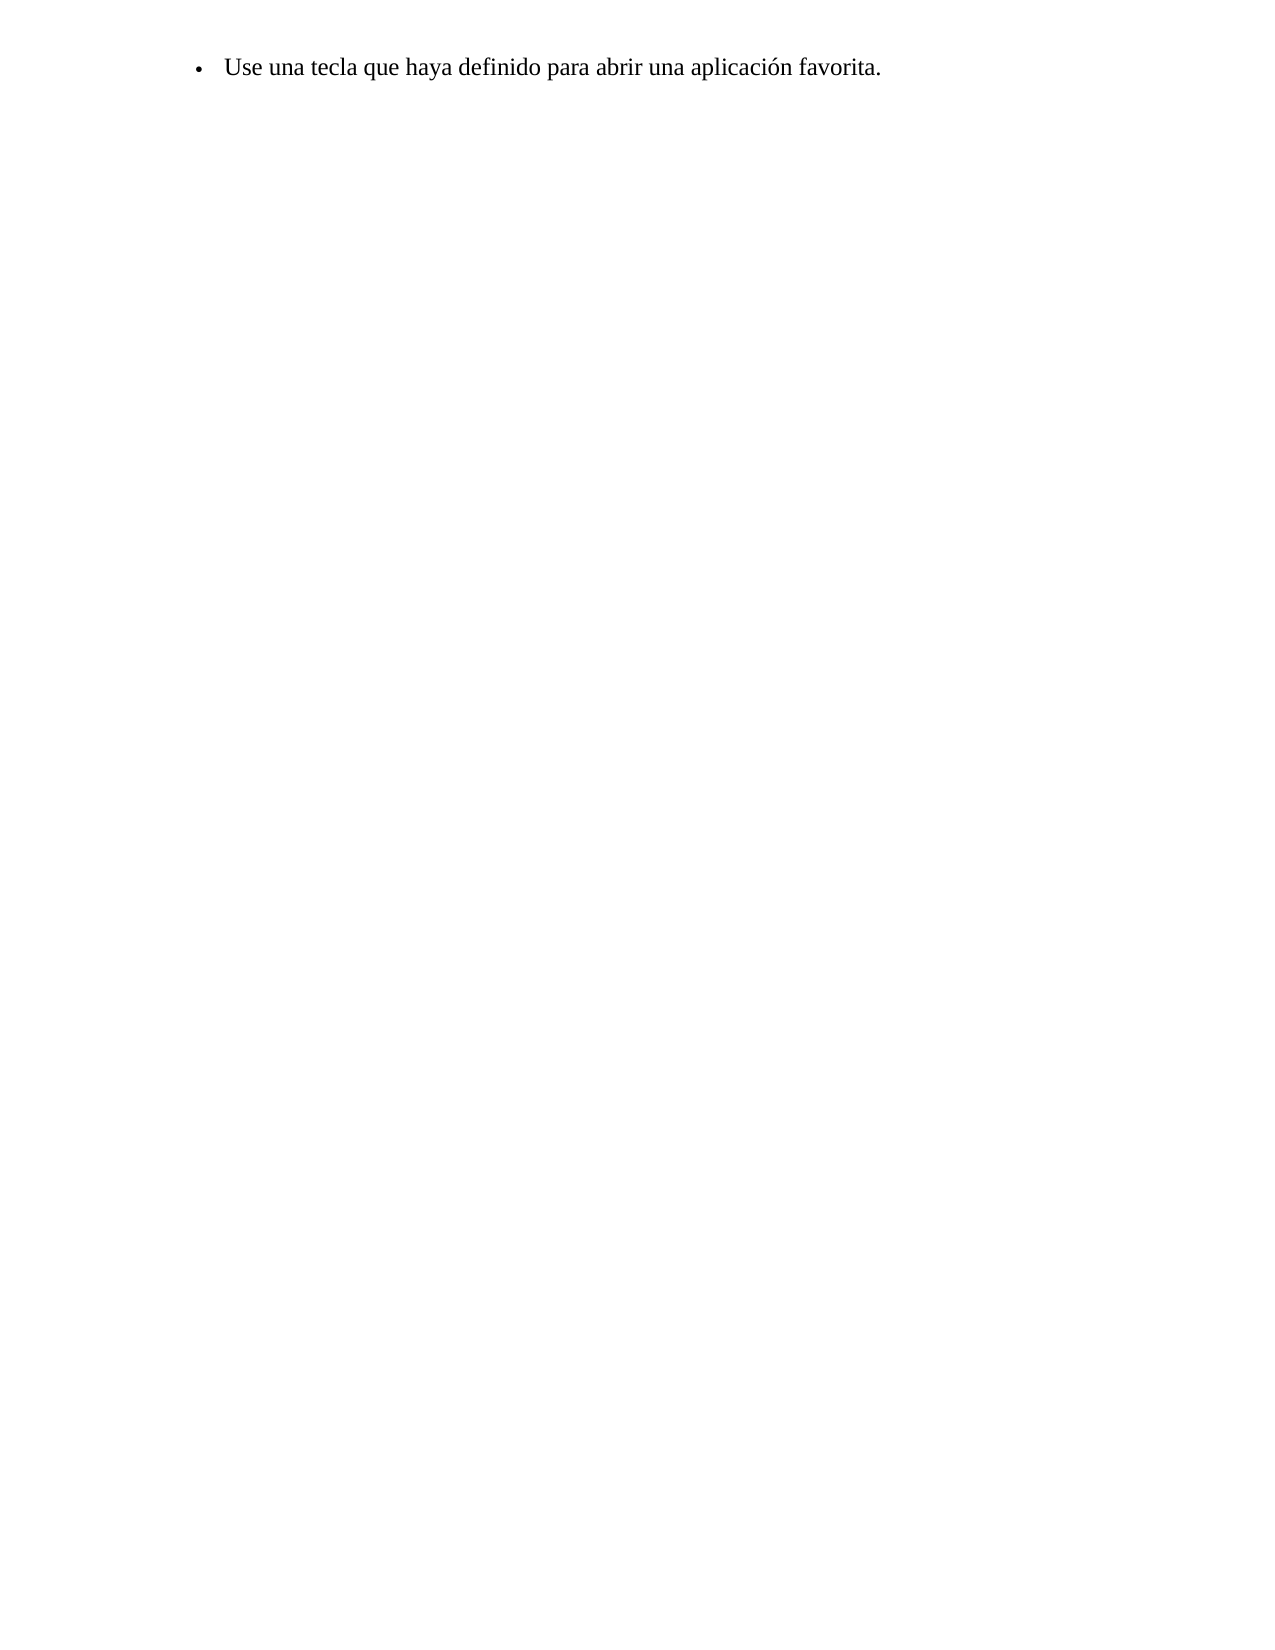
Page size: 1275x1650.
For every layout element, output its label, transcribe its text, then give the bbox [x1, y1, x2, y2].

text • Use una tecla que haya definido para abrir una aplicación favorita. [194, 52, 1129, 82]
